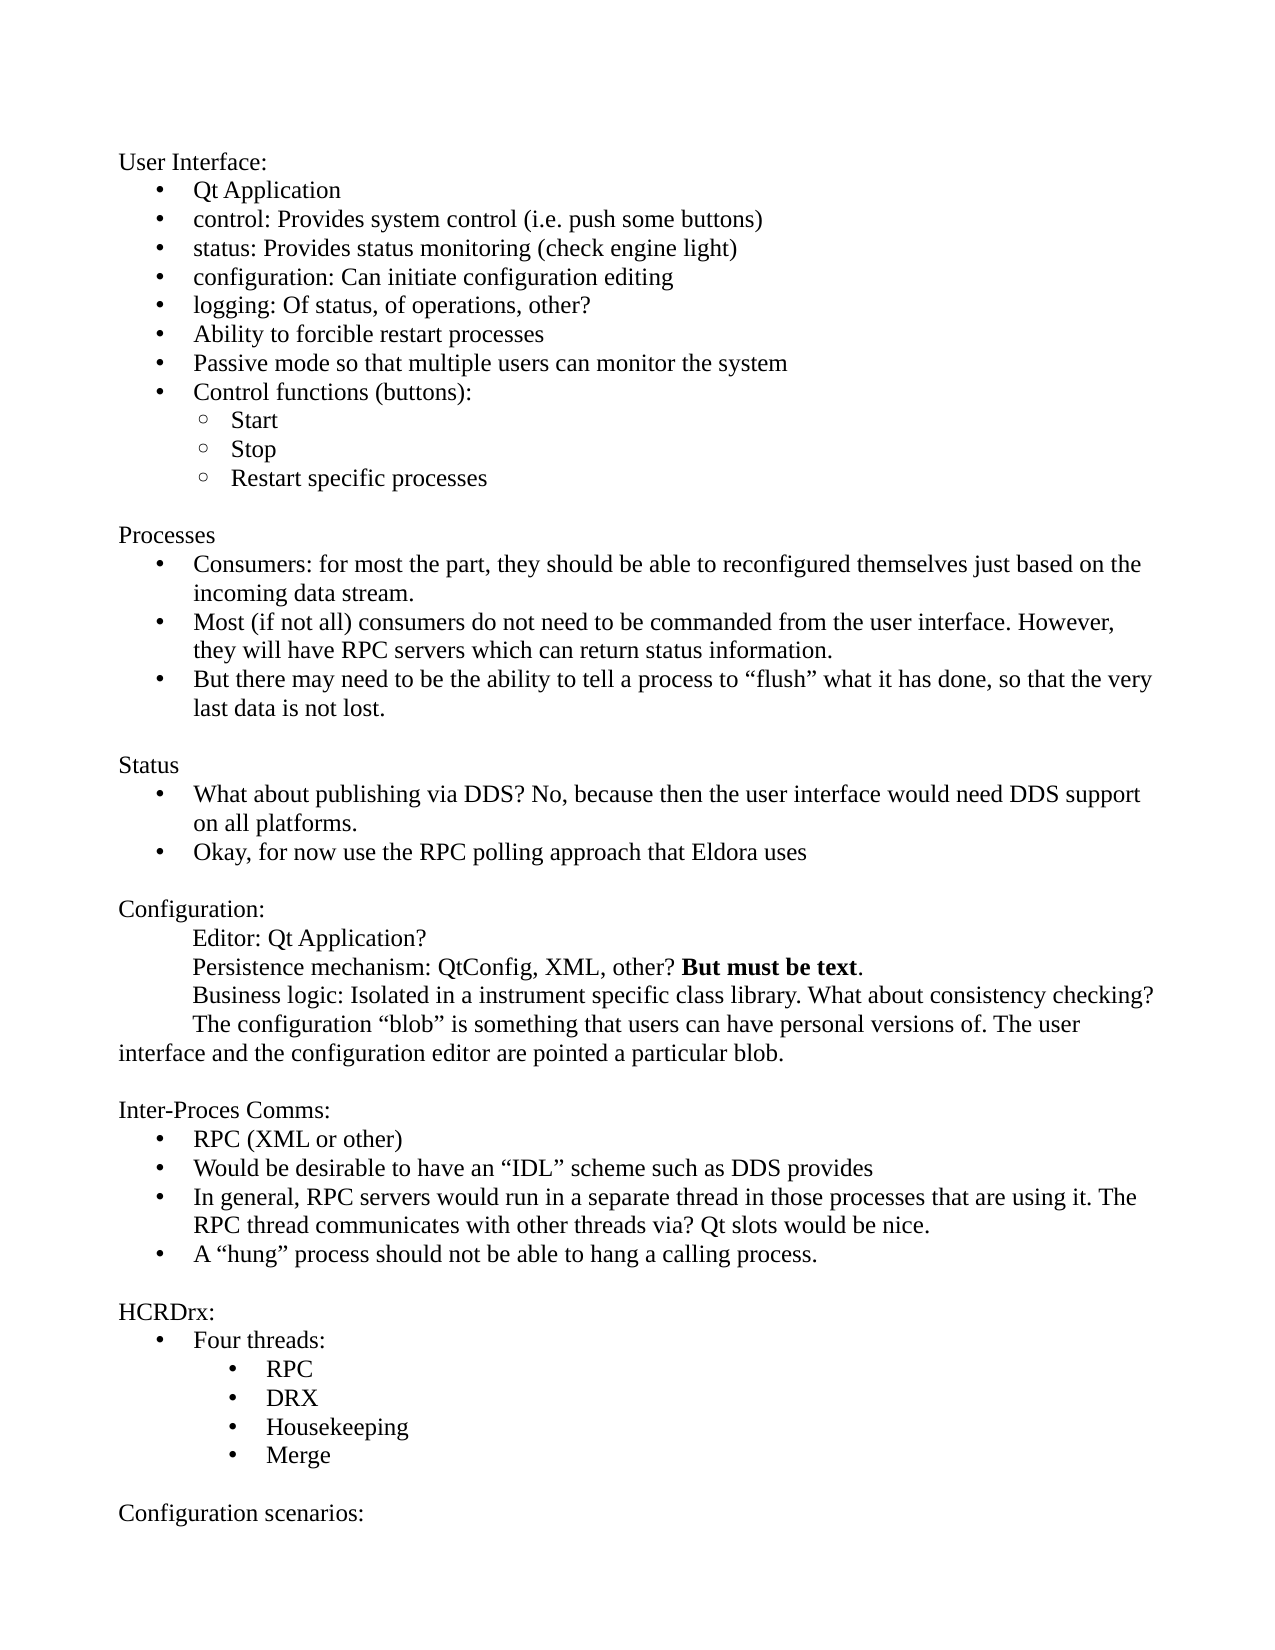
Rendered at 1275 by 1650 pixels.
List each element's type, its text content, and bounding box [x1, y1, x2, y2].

list What about publishing via DDS? No, because then the user interface would need DDS support on all platforms. [156, 779, 1157, 837]
list But there may need to be the ability to tell a process to “flush” what it has done, so that the very last data is not lost. [156, 664, 1157, 722]
list Merge [228, 1441, 1157, 1469]
list RPC (XML or other) [156, 1124, 1157, 1153]
list Stop [193, 434, 1157, 463]
list Qt Application [156, 176, 1157, 204]
list Housekeeping [228, 1412, 1157, 1441]
text Status [118, 751, 1157, 779]
list logging: Of status, of operations, other? [156, 291, 1157, 319]
list A “hung” process should not be able to hang a calling process. [156, 1239, 1157, 1268]
list In general, RPC servers would run in a separate thread in those processes that are using it. The RPC thread communicates with other threads via? Qt slots would be nice. [156, 1182, 1157, 1239]
text Configuration scenarios: [118, 1498, 1157, 1527]
list Passive mode so that multiple users can monitor the system [156, 348, 1157, 377]
text User Interface: [118, 147, 1157, 176]
list status: Provides status monitoring (check engine light) [156, 233, 1157, 262]
text Processes [118, 521, 1157, 549]
list Four threads: [156, 1326, 1157, 1354]
list Okay, for now use the RPC polling approach that Eldora uses [156, 837, 1157, 866]
list control: Provides system control (i.e. push some buttons) [156, 204, 1157, 233]
text Editor: Qt Application? [118, 923, 1157, 952]
list configuration: Can initiate configuration editing [156, 262, 1157, 291]
list Most (if not all) consumers do not need to be commanded from the user interface. However, they will have RPC servers which can return status information. [156, 607, 1157, 664]
list Consumers: for most the part, they should be able to reconfigured themselves just based on the incoming data stream. [156, 549, 1157, 607]
list Would be desirable to have an “IDL” scheme such as DDS provides [156, 1153, 1157, 1182]
text Configuration: [118, 894, 1157, 923]
list Ability to forcible restart processes [156, 319, 1157, 348]
text Persistence mechanism: QtConfig, XML, other? But must be text. [118, 952, 1157, 981]
text Business logic: Isolated in a instrument specific class library. What about consistency checking? [118, 981, 1157, 1009]
list Start [193, 406, 1157, 434]
list RPC [228, 1354, 1157, 1383]
text HCRDrx: [118, 1297, 1157, 1326]
list DRX [228, 1383, 1157, 1412]
list Restart specific processes [193, 463, 1157, 492]
list Control functions (buttons): [156, 377, 1157, 406]
text Inter-Proces Comms: [118, 1096, 1157, 1124]
text The configuration “blob” is something that users can have personal versions of. The user interface and the configuration editor are pointed a particular blob. [118, 1009, 1157, 1067]
